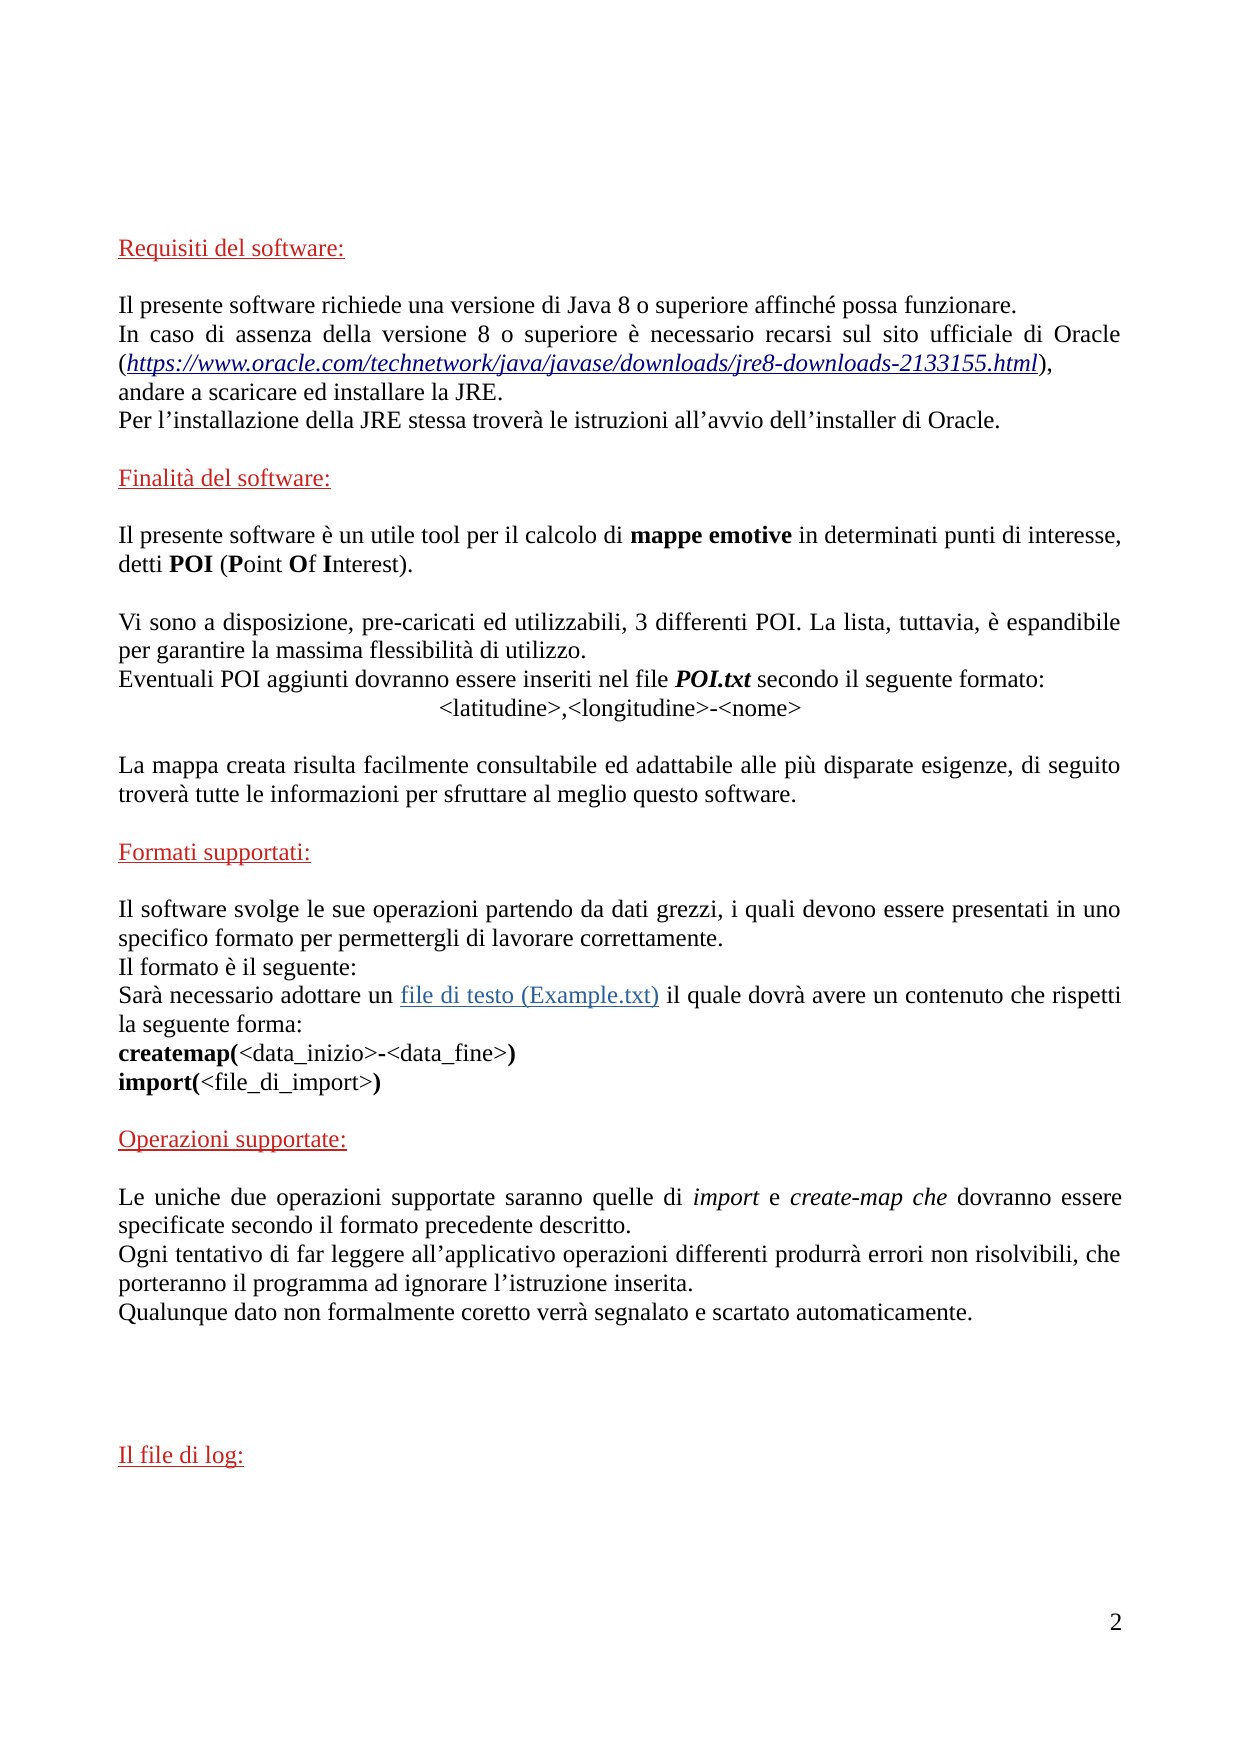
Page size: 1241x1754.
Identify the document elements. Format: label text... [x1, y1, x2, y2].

text Eventuali POI aggiunti dovranno essere inseriti nel file POI.txt secondo il seguente formato: [118, 664, 1122, 693]
text Il software svolge le sue operazioni partendo da dati grezzi, i quali devono essere presentati in uno specifico formato per permettergli di lavorare correttamente. [118, 894, 1122, 952]
text Operazioni supportate: [118, 1124, 1122, 1153]
text Le uniche due operazioni supportate saranno quelle di import e create-map che dovranno essere specificate secondo il formato precedente descritto. [118, 1182, 1122, 1239]
text createmap(<data_inizio>-<data_fine>) [118, 1038, 1122, 1067]
text Qualunque dato non formalmente coretto verrà segnalato e scartato automaticamente. [118, 1297, 1122, 1326]
text Finalità del software: [118, 463, 1122, 492]
text Formati supportati: [118, 837, 1122, 866]
text Il presente software è un utile tool per il calcolo di mappe emotive in determinati punti di interesse, detti POI (Point Of Interest). [118, 521, 1122, 578]
text Il file di log: [118, 1441, 1122, 1469]
text Requisiti del software: [118, 233, 1122, 262]
text Ogni tentativo di far leggere all’applicativo operazioni differenti produrrà errori non risolvibili, che porteranno il programma ad ignorare l’istruzione inserita. [118, 1239, 1122, 1297]
text import(<file_di_import>) [118, 1067, 1122, 1096]
text Il formato è il seguente: [118, 952, 1122, 981]
text In caso di assenza della versione 8 o superiore è necessario recarsi sul sito ufficiale di Oracle (https://www.oracle.com/technetwork/java/javase/downloads/jre8-downloads-2133155.html), andare a scaricare ed installare la JRE. [118, 319, 1122, 406]
text Per l’installazione della JRE stessa troverà le istruzioni all’avvio dell’installer di Oracle. [118, 406, 1122, 434]
text La mappa creata risulta facilmente consultabile ed adattabile alle più disparate esigenze, di seguito troverà tutte le informazioni per sfruttare al meglio questo software. [118, 751, 1122, 808]
text Vi sono a disposizione, pre-caricati ed utilizzabili, 3 differenti POI. La lista, tuttavia, è espandibile per garantire la massima flessibilità di utilizzo. [118, 607, 1122, 664]
text Il presente software richiede una versione di Java 8 o superiore affinché possa funzionare. [118, 291, 1122, 319]
text Sarà necessario adottare un file di testo (Example.txt) il quale dovrà avere un contenuto che rispetti la seguente forma: [118, 981, 1122, 1038]
text <latitudine>,<longitudine>-<nome> [118, 693, 1122, 722]
